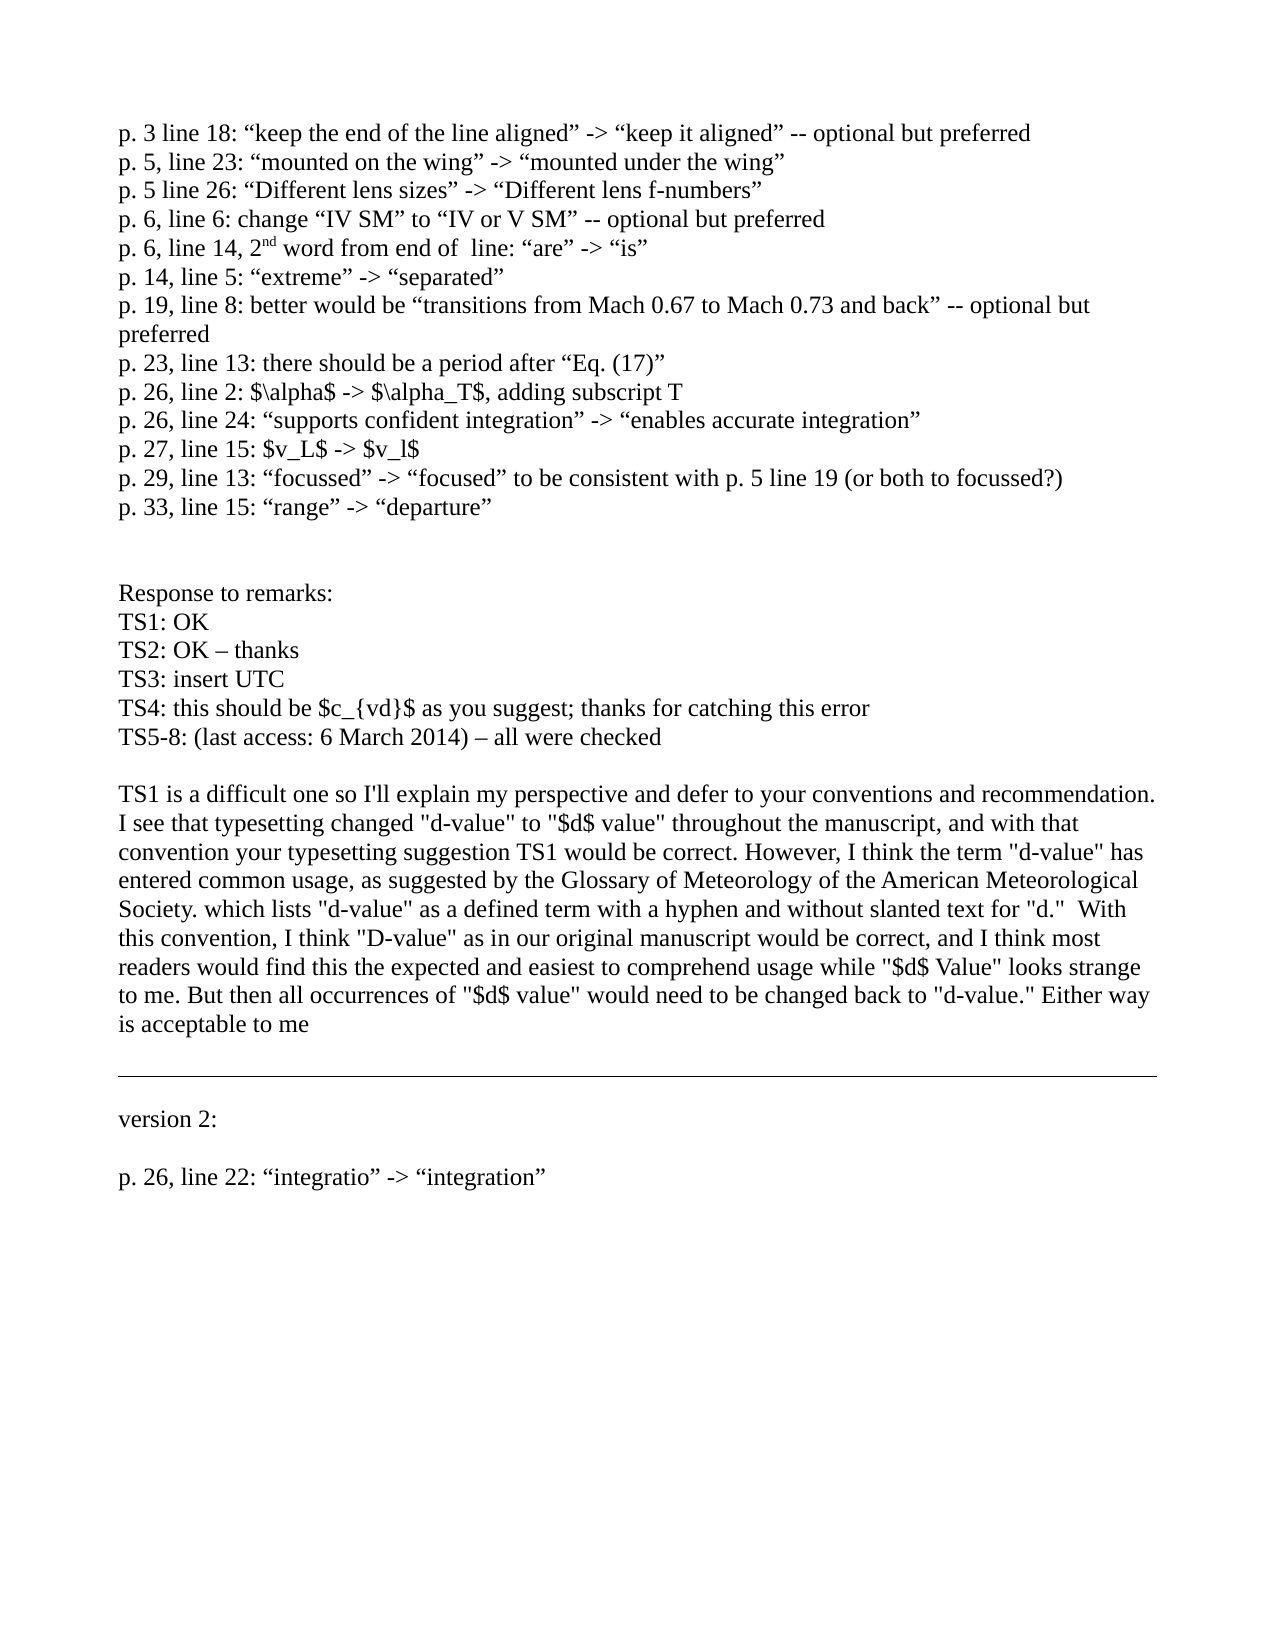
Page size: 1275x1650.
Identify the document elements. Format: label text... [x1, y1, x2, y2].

text p. 27, line 15: $v_L$ -> $v_l$ [118, 434, 1157, 463]
text p. 26, line 22: “integratio” -> “integration” [118, 1162, 1157, 1191]
text Response to remarks: [118, 578, 1157, 607]
text p. 5, line 23: “mounted on the wing” -> “mounted under the wing” [118, 147, 1157, 176]
text p. 6, line 6: change “IV SM” to “IV or V SM” -- optional but preferred [118, 204, 1157, 233]
text p. 33, line 15: “range” -> “departure” [118, 492, 1157, 521]
text TS3: insert UTC [118, 664, 1157, 693]
text TS4: this should be $c_{vd}$ as you suggest; thanks for catching this error [118, 693, 1157, 722]
text p. 26, line 24: “supports confident integration” -> “enables accurate integration” [118, 406, 1157, 434]
text p. 23, line 13: there should be a period after “Eq. (17)” [118, 348, 1157, 377]
text TS2: OK – thanks [118, 636, 1157, 664]
text TS1: OK [118, 607, 1157, 636]
text p. 26, line 2: $\alpha$ -> $\alpha_T$, adding subscript T [118, 377, 1157, 406]
text p. 3 line 18: “keep the end of the line aligned” -> “keep it aligned” -- optional but preferred [118, 118, 1157, 147]
text p. 19, line 8: better would be “transitions from Mach 0.67 to Mach 0.73 and back” -- optional but preferred [118, 291, 1157, 348]
text TS1 is a difficult one so I'll explain my perspective and defer to your conventions and recommendation. I see that typesetting changed "d-value" to "$d$ value" throughout the manuscript, and with that convention your typesetting suggestion TS1 would be correct. However, I think the term "d-value" has entered common usage, as suggested by the Glossary of Meteorology of the American Meteorological Society. which lists "d-value" as a defined term with a hyphen and without slanted text for "d." With this convention, I think "D-value" as in our original manuscript would be correct, and I think most readers would find this the expected and easiest to comprehend usage while "$d$ Value" looks strange to me. But then all occurrences of "$d$ value" would need to be changed back to "d-value." Either way is acceptable to me [118, 779, 1157, 1038]
text p. 6, line 14, 2nd word from end of line: “are” -> “is” [118, 233, 1157, 262]
text TS5-8: (last access: 6 March 2014) – all were checked [118, 722, 1157, 751]
text p. 29, line 13: “focussed” -> “focused” to be consistent with p. 5 line 19 (or both to focussed?) [118, 463, 1157, 492]
text version 2: [118, 1104, 1157, 1133]
text p. 5 line 26: “Different lens sizes” -> “Different lens f-numbers” [118, 176, 1157, 204]
text p. 14, line 5: “extreme” -> “separated” [118, 262, 1157, 291]
